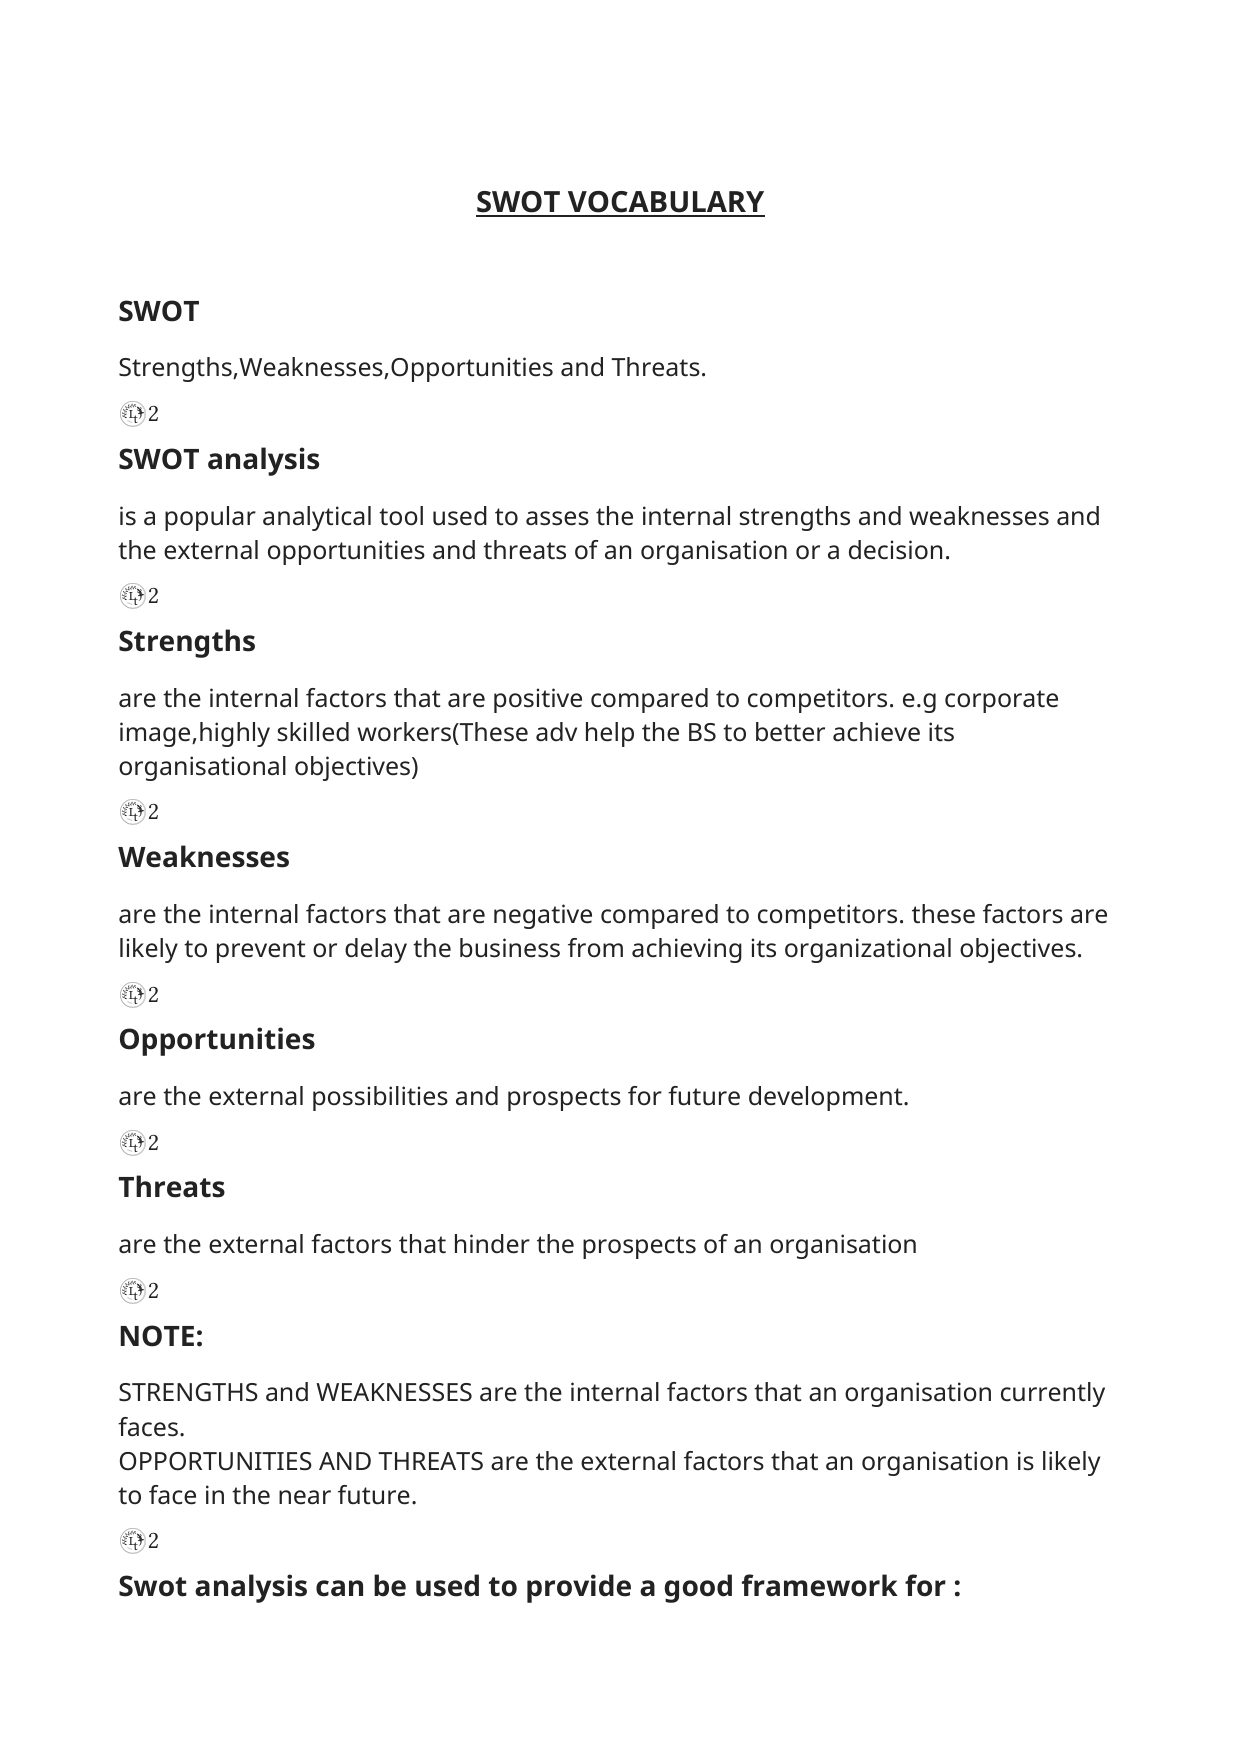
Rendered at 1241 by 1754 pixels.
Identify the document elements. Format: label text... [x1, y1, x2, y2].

text  [118, 1123, 1122, 1157]
text STRENGTHS and WEAKNESSES are the internal factors that an organisation currently faces. OPPORTUNITIES AND THREATS are the external factors that an organisation is likely to face in the near future. [118, 1375, 1122, 1511]
text are the internal factors that are positive compared to competitors. e.g corporate image,highly skilled workers(These adv help the BS to better achieve its organisational objectives) [118, 680, 1122, 783]
text  [118, 793, 1122, 827]
text are the external factors that hinder the prospects of an organisation [118, 1227, 1122, 1261]
text Swot analysis can be used to provide a good framework for : [118, 1566, 1122, 1604]
text  [118, 975, 1122, 1009]
text are the external possibilities and prospects for future development. [118, 1079, 1122, 1113]
text Strengths [118, 621, 1122, 659]
text are the internal factors that are negative compared to competitors. these factors are likely to prevent or delay the business from achieving its organizational objectives. [118, 897, 1122, 965]
text SWOT VOCABULARY [118, 182, 1122, 221]
text  [118, 1271, 1122, 1306]
text is a popular analytical tool used to asses the internal strengths and weaknesses and the external opportunities and threats of an organisation or a decision. [118, 498, 1122, 566]
text  [118, 1522, 1122, 1556]
text Weaknesses [118, 837, 1122, 876]
text  [118, 577, 1122, 611]
text SWOT [118, 291, 1122, 329]
text Strengths,Weaknesses,Opportunities and Threats. [118, 350, 1122, 384]
text SWOT analysis [118, 439, 1122, 477]
text Threats [118, 1168, 1122, 1206]
text Opportunities [118, 1020, 1122, 1058]
text NOTE: [118, 1316, 1122, 1354]
text  [118, 394, 1122, 429]
